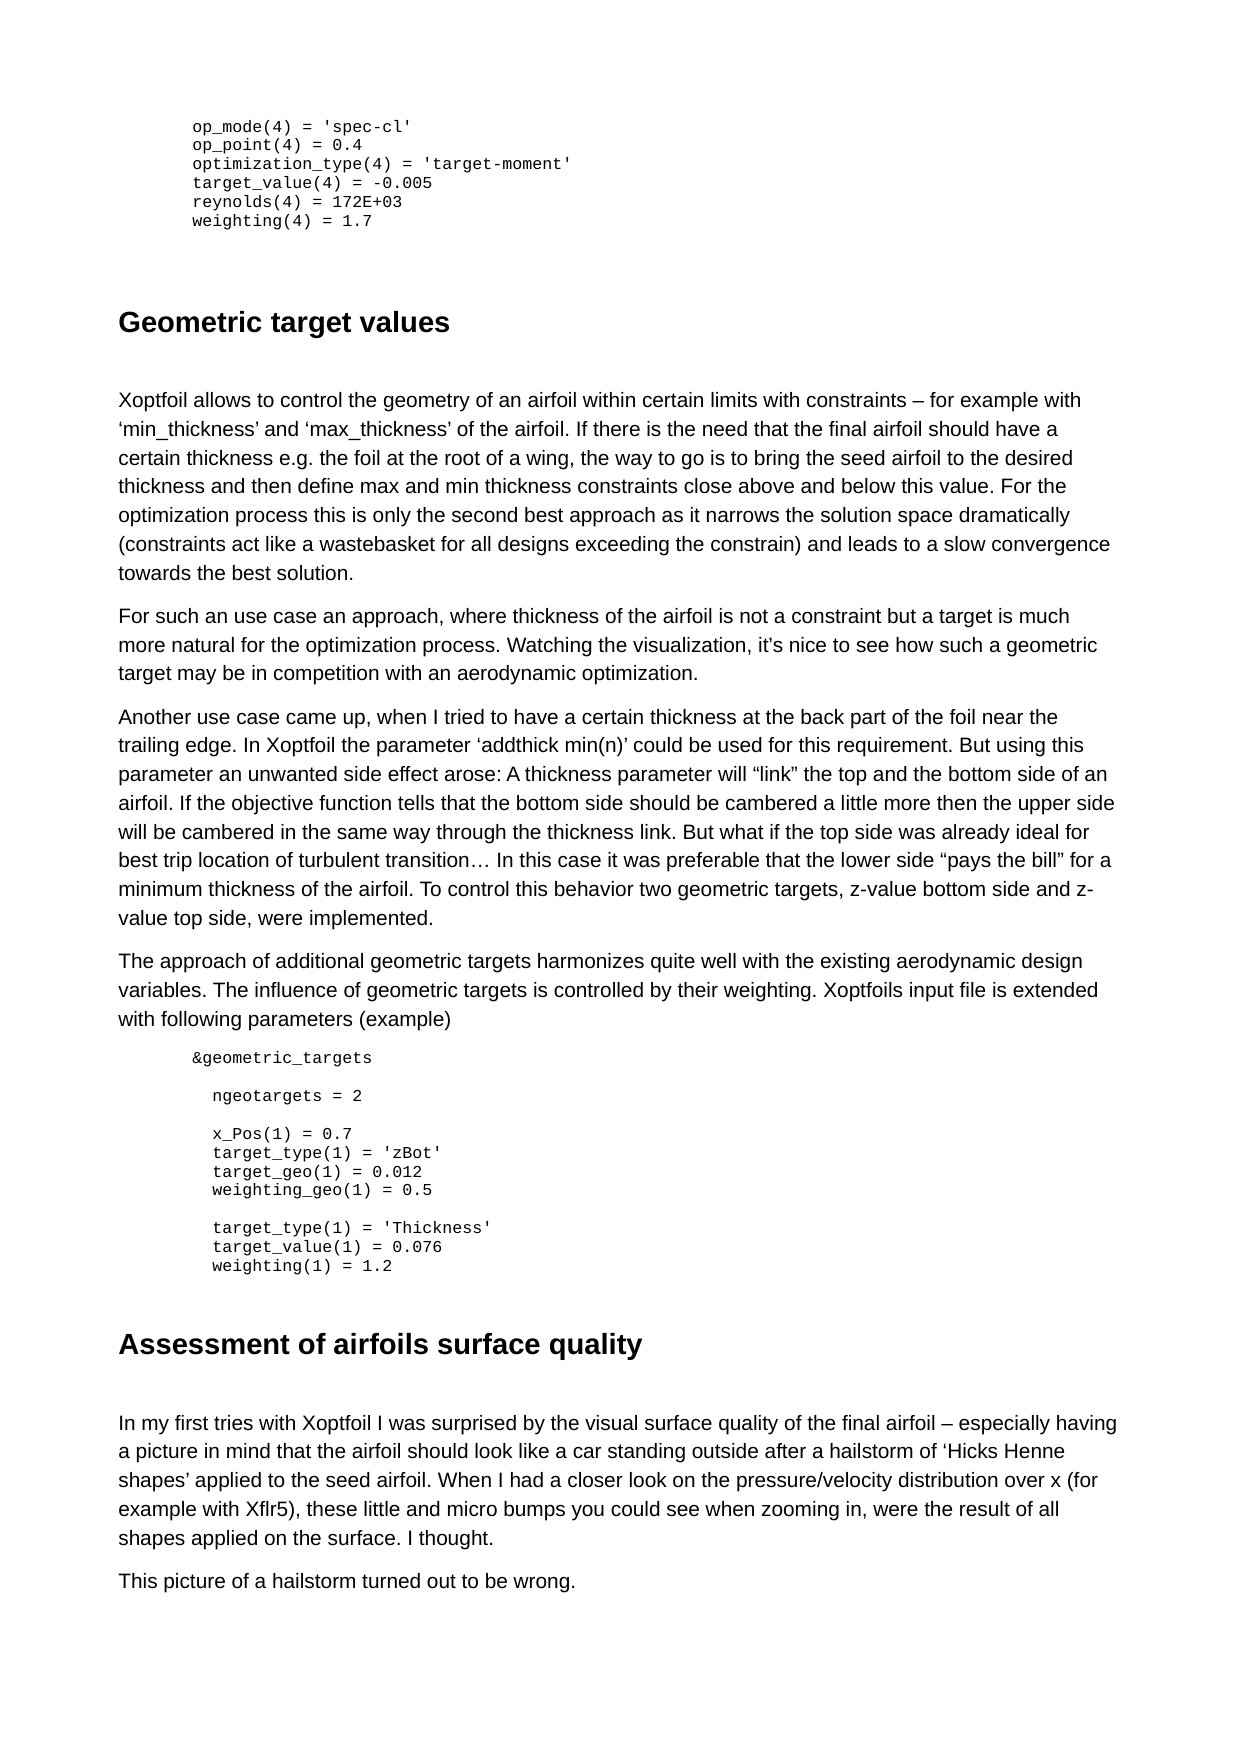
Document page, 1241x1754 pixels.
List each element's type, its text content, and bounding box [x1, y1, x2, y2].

text x_Pos(1) = 0.7 [192, 1125, 1122, 1144]
text In my first tries with Xoptfoil I was surprised by the visual surface quality of the final airfoil – especially having a picture in mind that the airfoil should look like a car standing outside after a hailstorm of ‘Hicks Henne shapes’ applied to the seed airfoil. When I had a closer look on the pressure/velocity distribution over x (for example with Xflr5), these little and micro bumps you could see when zooming in, were the result of all shapes applied on the surface. I thought. [118, 1411, 1122, 1549]
text weighting(1) = 1.2 [192, 1257, 1122, 1276]
text weighting_geo(1) = 0.5 [192, 1182, 1122, 1201]
text target_geo(1) = 0.012 [192, 1163, 1122, 1182]
text The approach of additional geometric targets harmonizes quite well with the existing aerodynamic design variables. The influence of geometric targets is controlled by their weighting. Xoptfoils input file is extended with following parameters (example) [118, 949, 1122, 1031]
text target_type(1) = 'zBot' [192, 1144, 1122, 1163]
subtitle Geometric target values [118, 305, 1122, 338]
text ngeotargets = 2 [192, 1088, 1122, 1107]
text target_value(1) = 0.076 [192, 1238, 1122, 1257]
text Xoptfoil allows to control the geometry of an airfoil within certain limits with constraints – for example with ‘min_thickness’ and ‘max_thickness’ of the airfoil. If there is the need that the final airfoil should have a certain thickness e.g. the foil at the root of a wing, the way to go is to bring the seed airfoil to the desired thickness and then define max and min thickness constraints close above and below this value. For the optimization process this is only the second best approach as it narrows the solution space dramatically (constraints act like a wastebasket for all designs exceeding the constrain) and leads to a slow convergence towards the best solution. [118, 388, 1122, 584]
text op_mode(4) = 'spec-cl' op_point(4) = 0.4 optimization_type(4) = 'target-moment' target_value(4) = -0.005 reynolds(4) = 172E+03 weighting(4) = 1.7 [192, 118, 1122, 231]
subtitle Assessment of airfoils surface quality [118, 1327, 1122, 1361]
text For such an use case an approach, where thickness of the airfoil is not a constraint but a target is much more natural for the optimization process. Watching the visualization, it’s nice to see how such a geometric target may be in competition with an aerodynamic optimization. [118, 604, 1122, 685]
text Another use case came up, when I tried to have a certain thickness at the back part of the foil near the trailing edge. In Xoptfoil the parameter ‘addthick min(n)’ could be used for this requirement. But using this parameter an unwanted side effect arose: A thickness parameter will “link” the top and the bottom side of an airfoil. If the objective function tells that the bottom side should be cambered a little more then the upper side will be cambered in the same way through the thickness link. But what if the top side was already ideal for best trip location of turbulent transition… In this case it was preferable that the lower side “pays the bill” for a minimum thickness of the airfoil. To control this behavior two geometric targets, z-value bottom side and z-value top side, were implemented. [118, 704, 1122, 930]
text This picture of a hailstorm turned out to be wrong. [118, 1569, 1122, 1593]
text &geometric_targets [192, 1050, 1122, 1069]
text target_type(1) = 'Thickness' [192, 1220, 1122, 1238]
